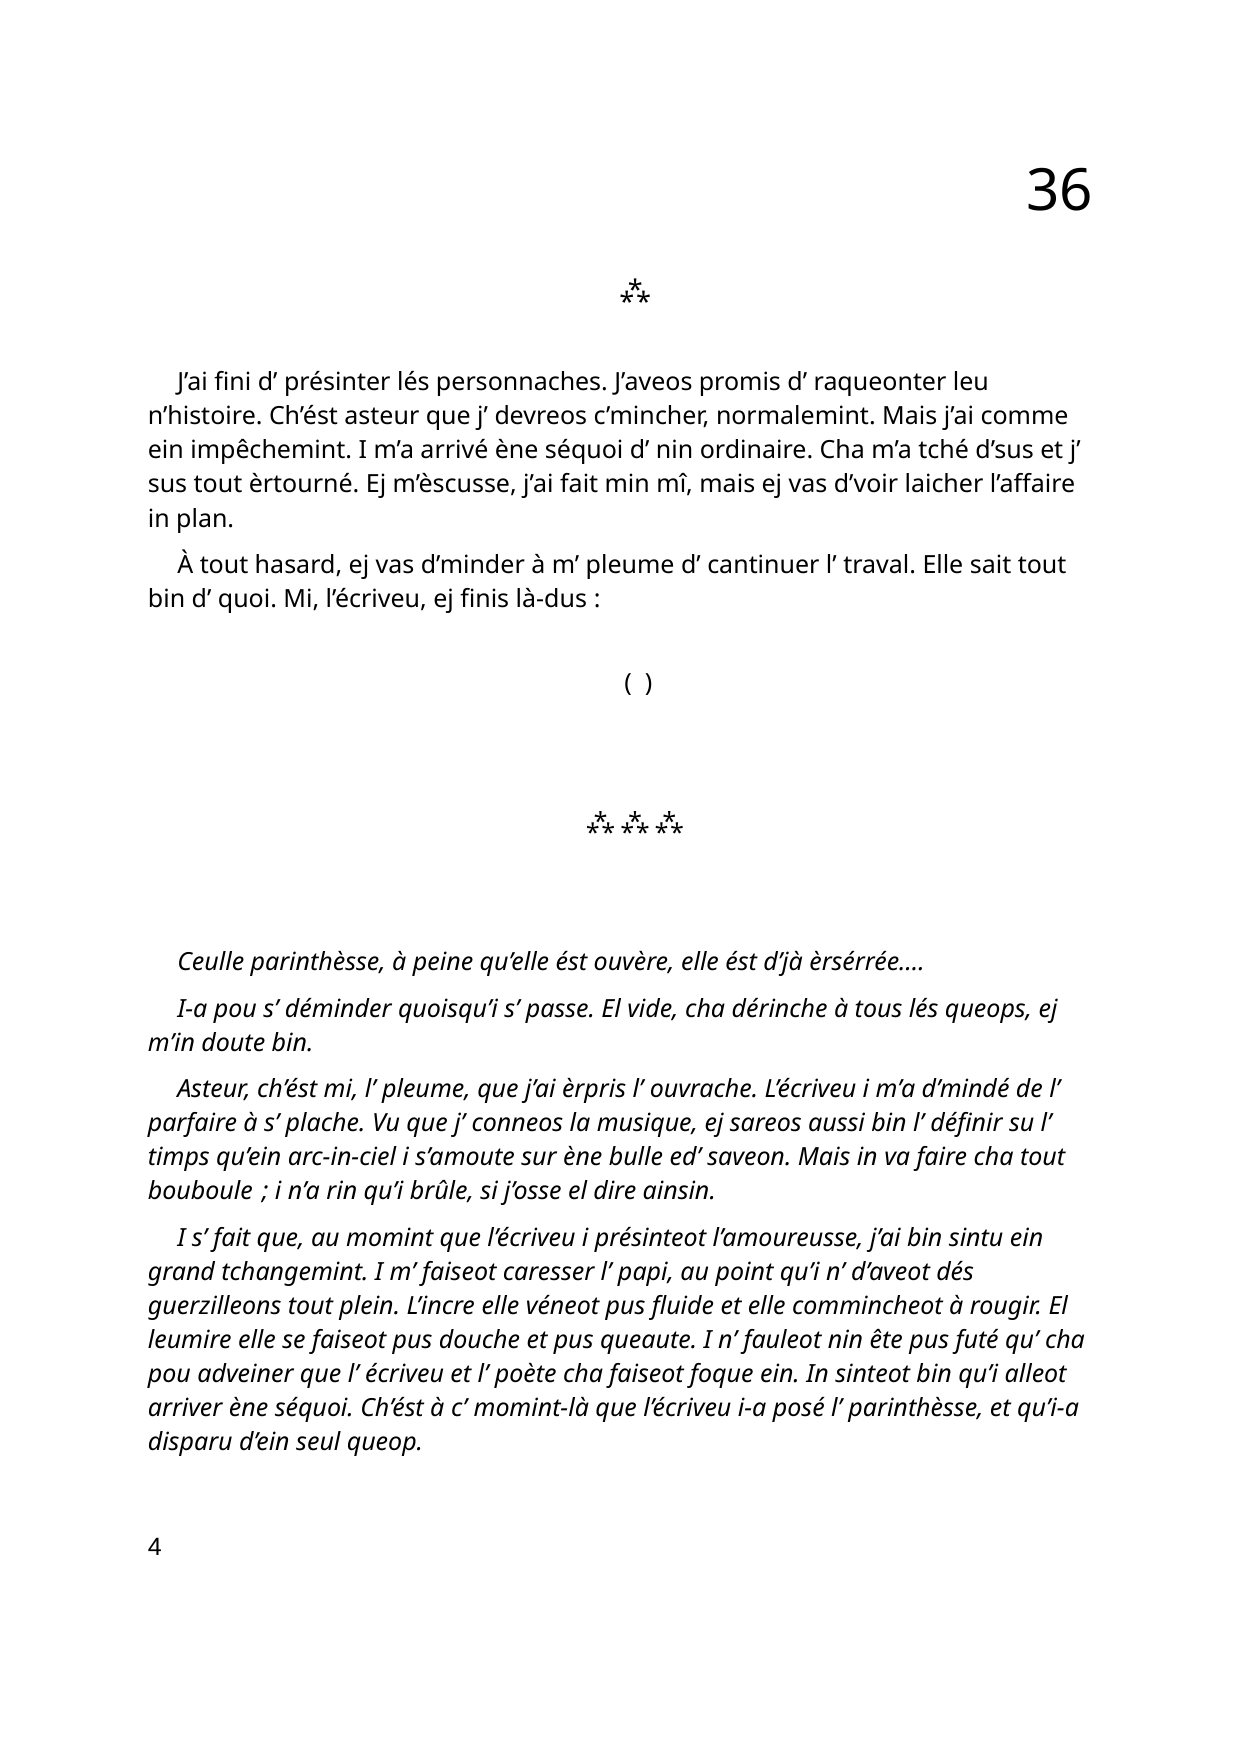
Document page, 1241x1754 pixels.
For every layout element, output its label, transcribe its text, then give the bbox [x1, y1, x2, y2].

text J’ai fini d’ présinter lés personnaches. J’aveos promis d’ raqueonter leu n’histoire. Ch’ést asteur que j’ devreos c’mincher, normalemint. Mais j’ai comme ein impêchemint. I m’a arrivé ène séquoi d’ nin ordinaire. Cha m’a tché d’sus et j’ sus tout èrtourné. Ej m’èscusse, j’ai fait min mî, mais ej vas d’voir laicher l’affaire in plan. [148, 364, 1092, 534]
text ⁂ [148, 274, 1092, 305]
text Ceulle parinthèsse, à peine qu’elle ést ouvère, elle ést d’jà èrsérrée…. [148, 944, 1092, 978]
text I-a pou s’ déminder quoisqu’i s’ passe. El vide, cha dérinche à tous lés queops, ej m’in doute bin. [148, 990, 1092, 1058]
text Asteur, ch’ést mi, l’ pleume, que j’ai èrpris l’ ouvrache. L’écriveu i m’a d’mindé de l’ parfaire à s’ plache. Vu que j’ conneos la musique, ej sareos aussi bin l’ définir su l’ timps qu’ein arc-in-ciel i s’amoute sur ène bulle ed’ saveon. Mais in va faire cha tout bouboule ; i n’a rin qu’i brûle, si j’osse el dire ainsin. [148, 1071, 1092, 1207]
text ( ) [148, 664, 1092, 698]
text I s’ fait que, au momint que l’écriveu i présinteot l’amoureusse, j’ai bin sintu ein grand tchangemint. I m’ faiseot caresser l’ papi, au point qu’i n’ d’aveot dés guerzilleons tout plein. L’incre elle véneot pus fluide et elle commincheot à rougir. El leumire elle se faiseot pus douche et pus queaute. I n’ fauleot nin ête pus futé qu’ cha pou adveiner que l’ écriveu et l’ poète cha faiseot foque ein. In sinteot bin qu’i alleot arriver ène séquoi. Ch’ést à c’ momint-là que l’écriveu i-a posé l’ parinthèsse, et qu’i-a disparu d’ein seul queop. [148, 1219, 1092, 1458]
text À tout hasard, ej vas d’minder à m’ pleume d’ cantinuer l’ traval. Elle sait tout bin d’ quoi. Mi, l’écriveu, ej finis là-dus : [148, 547, 1092, 615]
text ⁂ ⁂ ⁂ [148, 804, 1092, 838]
